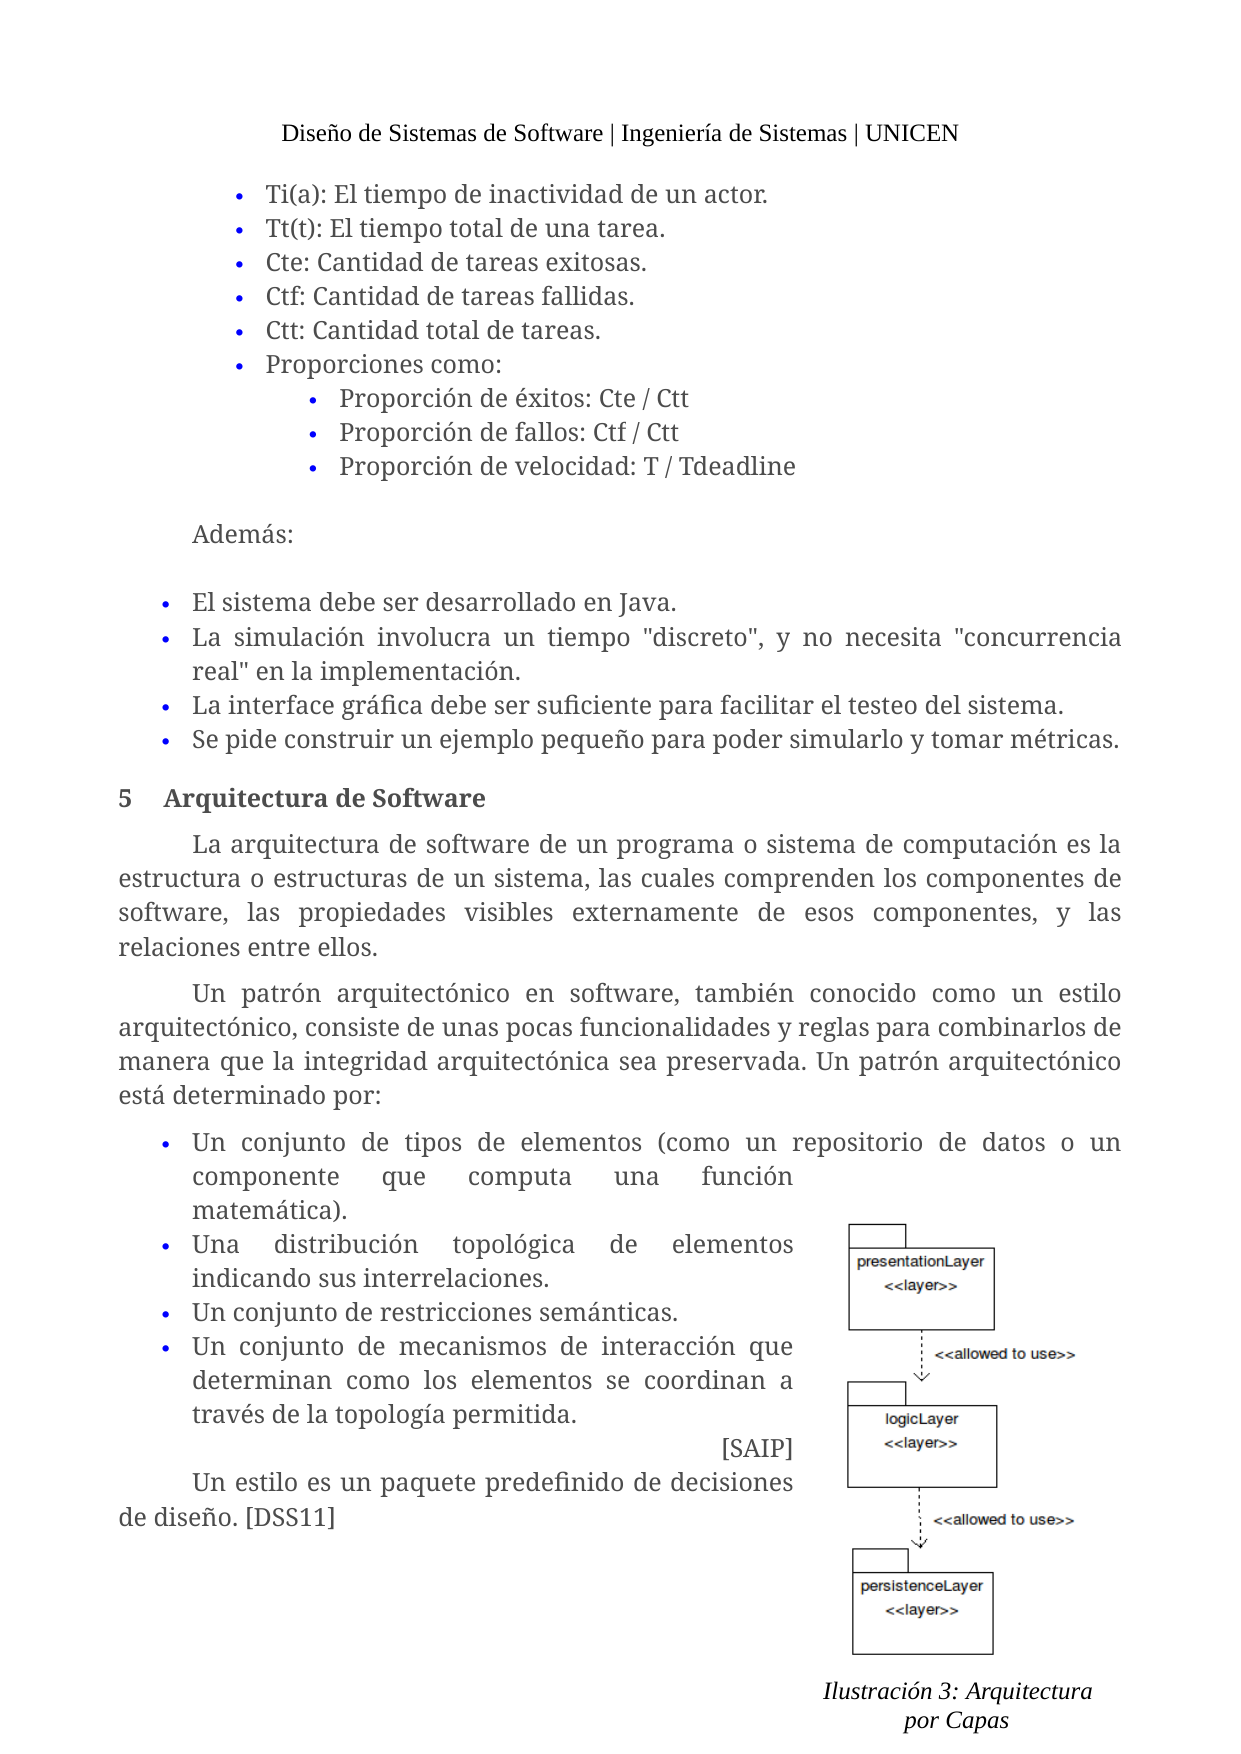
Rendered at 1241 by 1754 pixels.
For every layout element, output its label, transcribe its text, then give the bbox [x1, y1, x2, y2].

text Un estilo es un paquete predefinido de decisiones de diseño. [DSS11] [118, 1465, 794, 1533]
list Proporción de fallos: Ctf / Ctt [309, 415, 1122, 449]
text Además: [192, 517, 1122, 551]
list Ctt: Cantidad total de tareas. [236, 313, 1122, 347]
list La interface gráfica debe ser suficiente para facilitar el testeo del sistema. [162, 687, 1122, 721]
list Se pide construir un ejemplo pequeño para poder simularlo y tomar métricas. [162, 721, 1122, 755]
picture [825, 1206, 1091, 1668]
list Cte: Cantidad de tareas exitosas. [236, 244, 1122, 278]
list Un conjunto de restricciones semánticas. [162, 1295, 794, 1329]
list Ctf: Cantidad de tareas fallidas. [236, 278, 1122, 313]
list Proporción de éxitos: Cte / Ctt [309, 381, 1122, 415]
text Un patrón arquitectónico en software, también conocido como un estilo arquitectónico, consiste de unas pocas funcionalidades y reglas para combinarlos de manera que la integridad arquitectónica sea preservada. Un patrón arquitectónico está determinado por: [118, 976, 1122, 1112]
list Una distribución topológica de elementos indicando sus interrelaciones. [162, 1227, 794, 1295]
list La simulación involucra un tiempo "discreto", y no necesita "concurrencia real" en la implementación. [162, 619, 1122, 687]
list Proporción de velocidad: T / Tdeadline [309, 449, 1122, 483]
list Tt(t): El tiempo total de una tarea. [236, 210, 1122, 244]
text [SAIP] [118, 1431, 794, 1465]
list Un conjunto de tipos de elementos (como un repositorio de datos o un componente que computa una función matemática). [162, 1124, 1122, 1227]
list Ti(a): El tiempo de inactividad de un actor. [236, 176, 1122, 210]
list Un conjunto de mecanismos de interacción que determinan como los elementos se coordinan a través de la topología permitida. [162, 1329, 794, 1431]
text La arquitectura de software de un programa o sistema de computación es la estructura o estructuras de un sistema, las cuales comprenden los componentes de software, las propiedades visibles externamente de esos componentes, y las relaciones entre ellos. [118, 827, 1122, 963]
subtitle Arquitectura de Software [118, 780, 1122, 814]
text Ilustración 3: Arquitectura por Capas [803, 1197, 1112, 1734]
list Proporciones como: [236, 347, 1122, 381]
list El sistema debe ser desarrollado en Java. [162, 585, 1122, 619]
